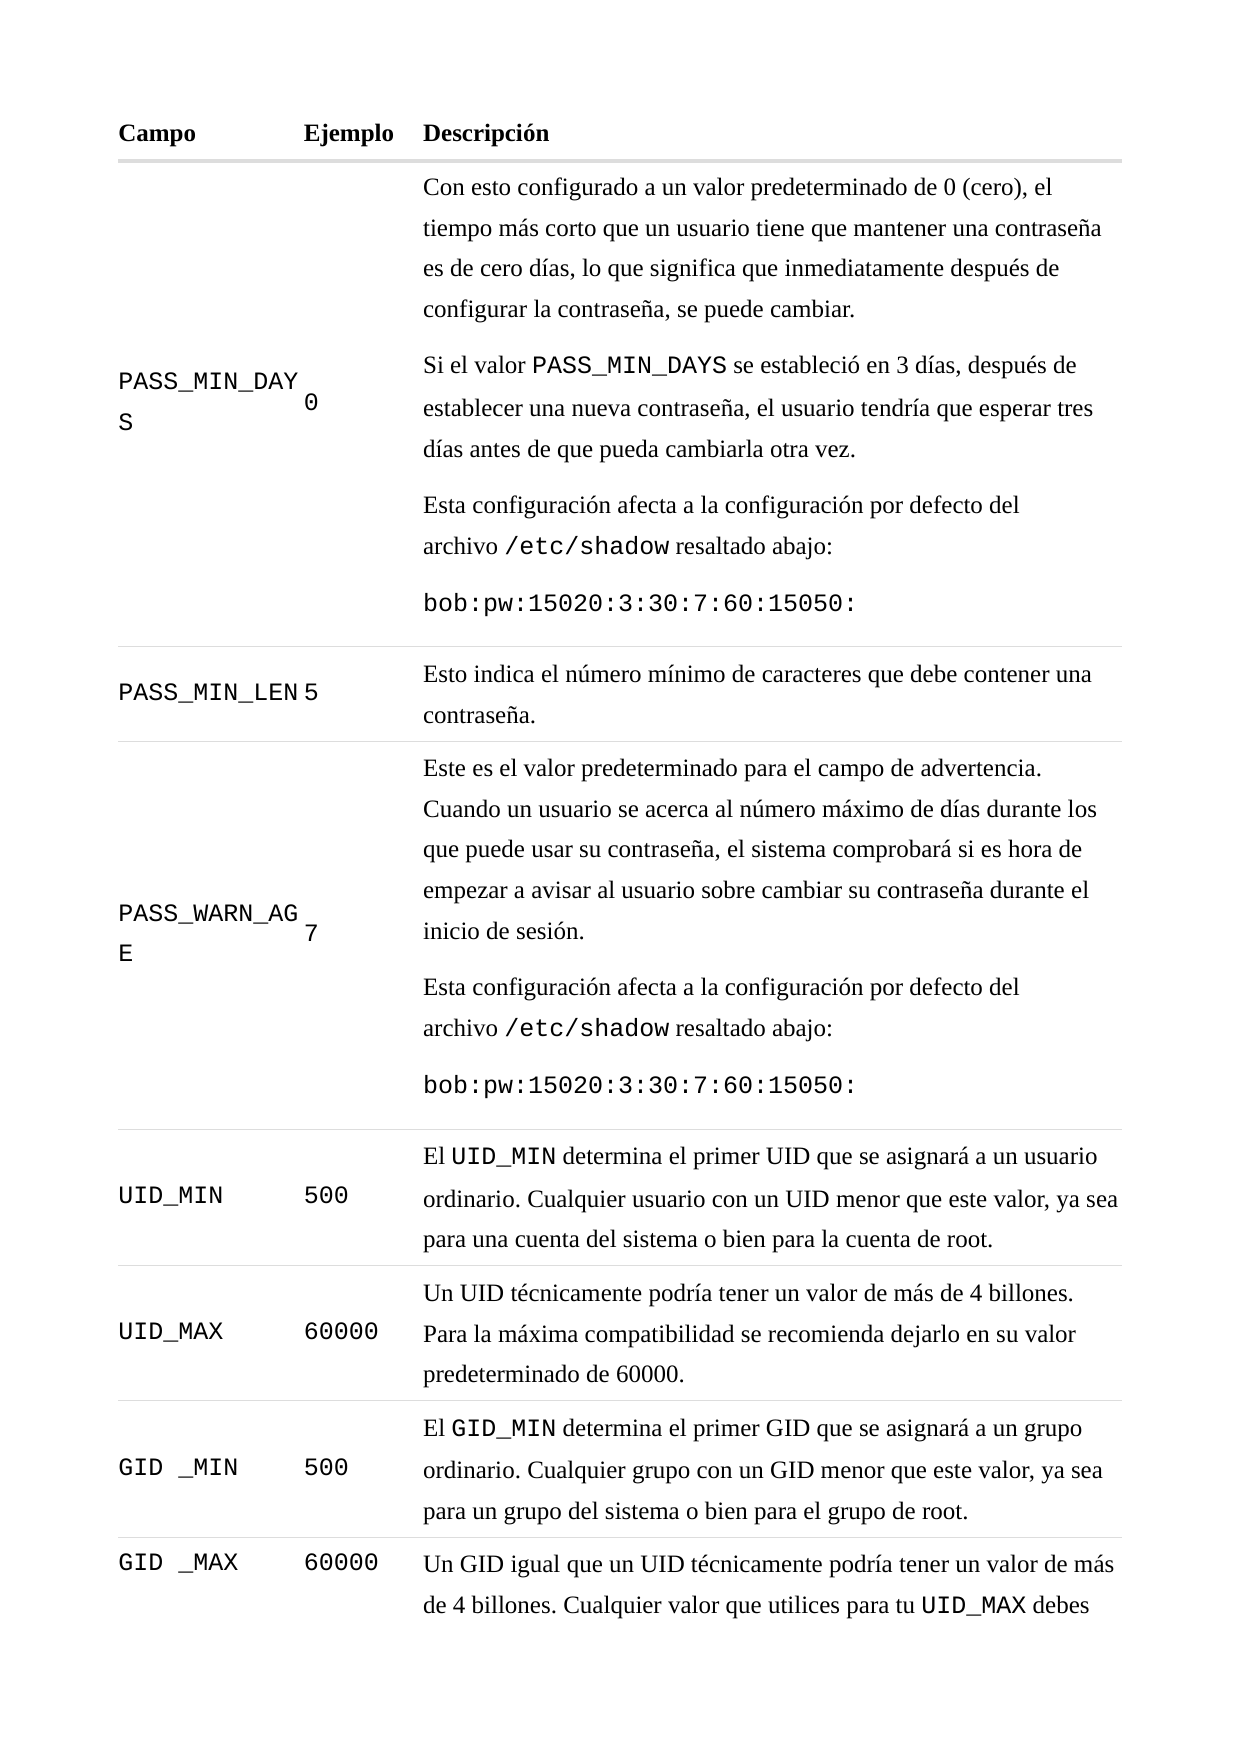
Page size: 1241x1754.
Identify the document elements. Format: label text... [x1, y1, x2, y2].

table_cell El UID_MIN determina el primer UID que se asignará a un usuario ordinario. Cualquier usuario con un UID menor que este valor, ya sea para una cuenta del sistema o bien para la cuenta de root. [423, 1130, 1122, 1265]
table_header Descripción [423, 118, 1122, 159]
table_cell PASS_MIN_DAYS [118, 163, 304, 646]
table_cell Con esto configurado a un valor predeterminado de 0 (cero), el tiempo más corto que un usuario tiene que mantener una contraseña es de cero días, lo que significa que inmediatamente después de configurar la contraseña, se puede cambiar. Si el valor PASS_MIN_DAYS se estableció en 3 días, después de establecer una nueva contraseña, el usuario tendría que esperar tres días antes de que pueda cambiarla otra vez. Esta configuración afecta a la configuración por defecto del archivo /etc/shadow resaltado abajo: bob:pw:15020:3:30:7:60:15050: [423, 163, 1122, 646]
table_cell Un UID técnicamente podría tener un valor de más de 4 billones. Para la máxima compatibilidad se recomienda dejarlo en su valor predeterminado de 60000. [423, 1266, 1122, 1400]
table_cell 0 [304, 163, 423, 646]
table_cell GID _MIN [118, 1401, 304, 1537]
table_cell 7 [304, 742, 423, 1128]
table_cell UID_MAX [118, 1266, 304, 1400]
table_header Campo [118, 118, 304, 159]
table_cell PASS_MIN_LEN [118, 647, 304, 741]
table_cell Este es el valor predeterminado para el campo de advertencia. Cuando un usuario se acerca al número máximo de días durante los que puede usar su contraseña, el sistema comprobará si es hora de empezar a avisar al usuario sobre cambiar su contraseña durante el inicio de sesión. Esta configuración afecta a la configuración por defecto del archivo /etc/shadow resaltado abajo: bob:pw:15020:3:30:7:60:15050: [423, 742, 1122, 1128]
table_cell 60000 [304, 1266, 423, 1400]
table_cell Esto indica el número mínimo de caracteres que debe contener una contraseña. [423, 647, 1122, 741]
table_cell 5 [304, 647, 423, 741]
table_cell UID_MIN [118, 1130, 304, 1265]
table_cell GID _MAX [118, 1538, 304, 1621]
table_cell 60000 [304, 1538, 423, 1621]
table_cell PASS_WARN_AGE [118, 742, 304, 1128]
table_cell Un GID igual que un UID técnicamente podría tener un valor de más de 4 billones. Cualquier valor que utilices para tu UID_MAX debes [423, 1538, 1122, 1621]
table_header Ejemplo [304, 118, 423, 159]
table_cell El GID_MIN determina el primer GID que se asignará a un grupo ordinario. Cualquier grupo con un GID menor que este valor, ya sea para un grupo del sistema o bien para el grupo de root. [423, 1401, 1122, 1537]
table_cell 500 [304, 1401, 423, 1537]
table_cell 500 [304, 1130, 423, 1265]
